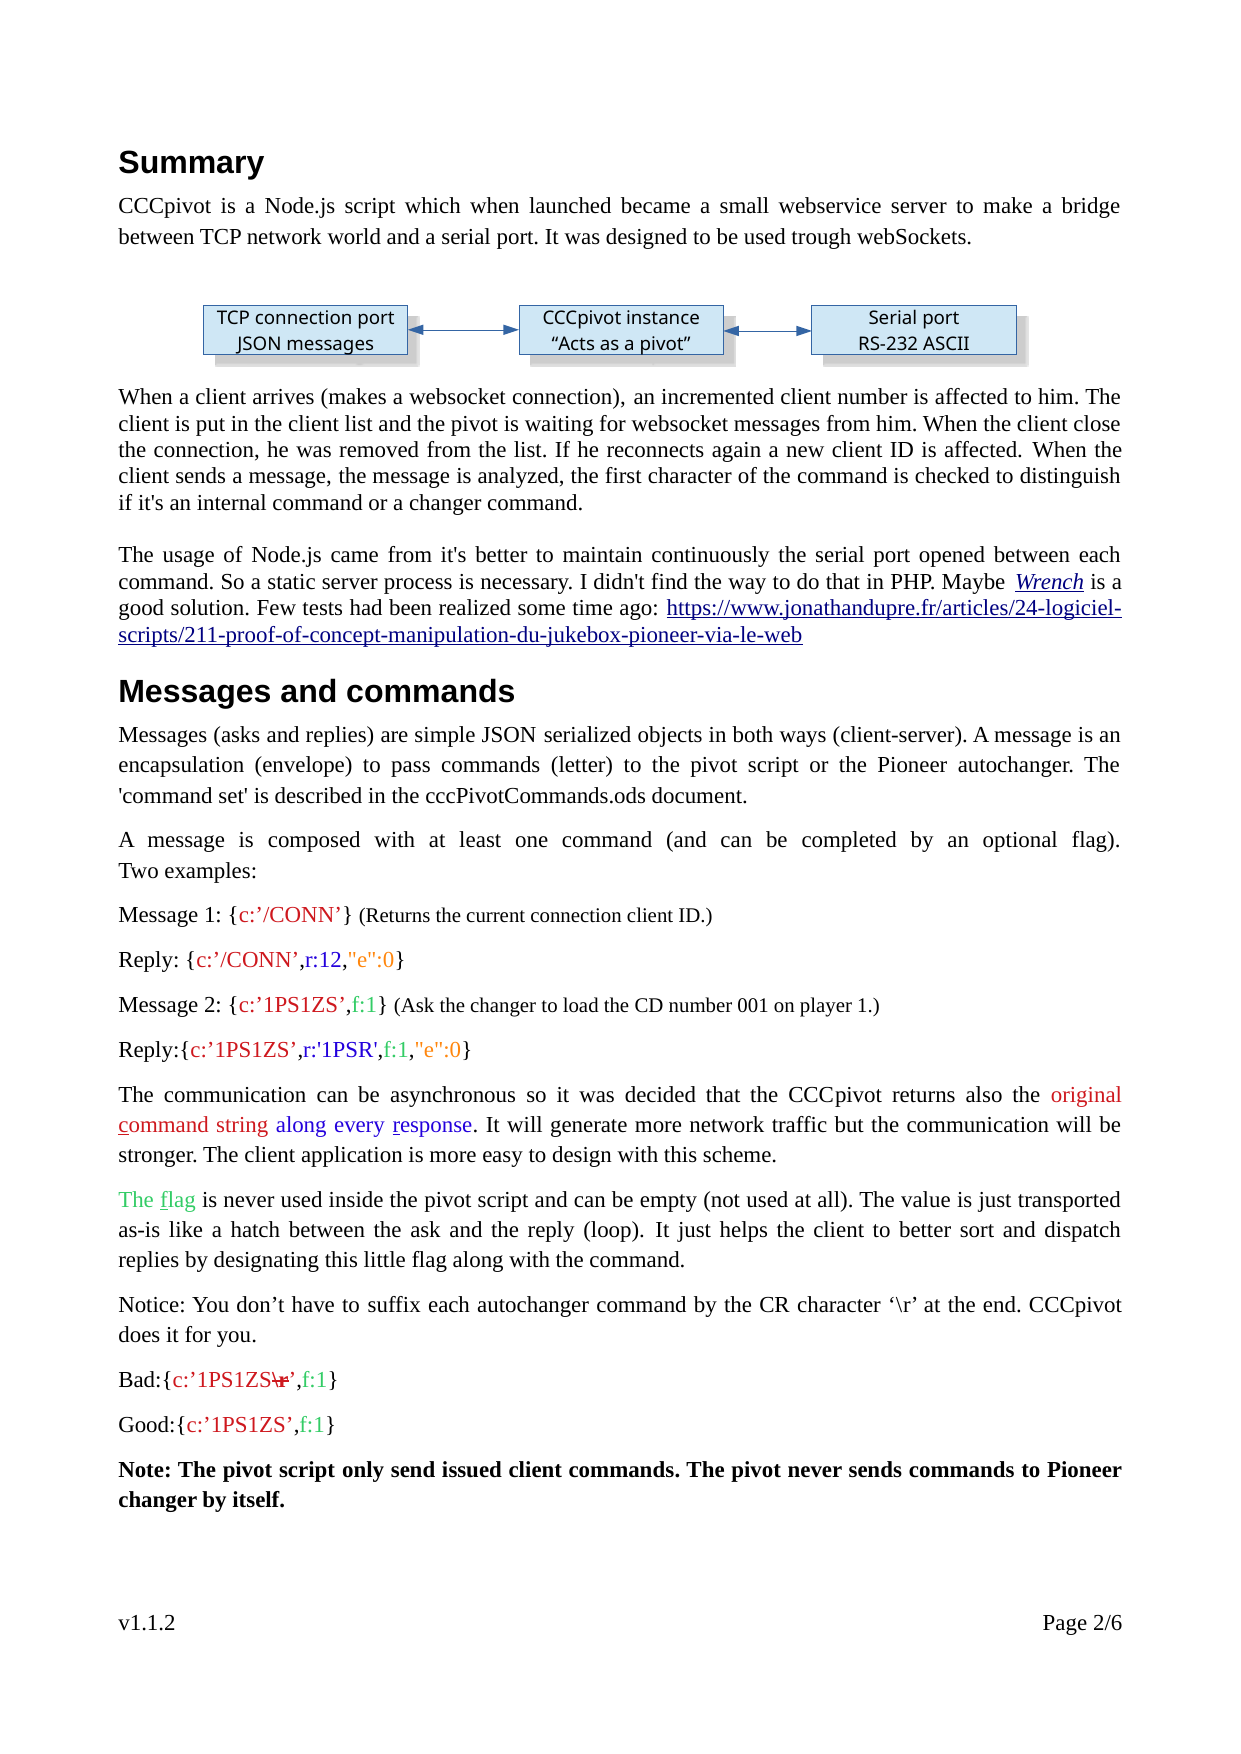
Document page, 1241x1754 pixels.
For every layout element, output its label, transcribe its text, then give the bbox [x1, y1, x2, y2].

text Reply:{c:’1PS1ZS’,r:'1PSR',f:1,"e":0} [118, 1036, 1122, 1062]
text When a client arrives (makes a websocket connection), an incremented client number is affected to him. The client is put in the client list and the pivot is waiting for websocket messages from him. When the client close the connection, he was removed from the list. If he reconnects again a new client ID is affected. When the client sends a message, the message is analyzed, the first character of the command is checked to distinguish if it's an internal command or a changer command. [118, 383, 1122, 515]
subtitle Summary [118, 143, 1122, 180]
text CCCpivot is a Node.js script which when launched became a small webservice server to make a bridge between TCP network world and a serial port. It was designed to be used trough webSockets. [118, 192, 1122, 249]
text The communication can be asynchronous so it was decided that the CCCpivot returns also the original command string along every response. It will generate more network traffic but the communication will be stronger. The client application is more easy to design with this scheme. [118, 1081, 1122, 1167]
text Messages (asks and replies) are simple JSON serialized objects in both ways (client-server). A message is an encapsulation (envelope) to pass commands (letter) to the pivot script or the Pioneer autochanger. The 'command set' is described in the cccPivotCommands.ods document. [118, 721, 1122, 808]
text The usage of Node.js came from it's better to maintain continuously the serial port opened between each command. So a static server process is necessary. I didn't find the way to do that in PHP. Maybe Wrench is a good solution. Few tests had been realized some time ago: https://www.jonathandupre.fr/articles/24-logiciel-scripts/211-proof-of-concept-manipulation-du-jukebox-pioneer-via-le-web [118, 542, 1122, 647]
text Good:{c:’1PS1ZS’,f:1} [118, 1411, 1122, 1437]
text Bad:{c:’1PS1ZS\r’,f:1} [118, 1366, 1122, 1392]
text The flag is never used inside the pivot script and can be empty (not used at all). The value is just transported as-is like a hatch between the ask and the reply (loop). It just helps the client to better sort and dispatch replies by designating this little flag along with the command. [118, 1186, 1122, 1273]
text A message is composed with at least one command (and can be completed by an optional flag). Two examples: [118, 827, 1122, 883]
text Note: The pivot script only send issued client commands. The pivot never sends commands to Pioneer changer by itself. [118, 1456, 1122, 1512]
subtitle Messages and commands [118, 672, 1122, 709]
text Notice: You don’t have to suffix each autochanger command by the CR character ‘\r’ at the end. CCCpivot does it for you. [118, 1291, 1122, 1348]
text Message 1: {c:’/CONN’} (Returns the current connection client ID.) [118, 902, 1122, 928]
text Message 2: {c:’1PS1ZS’,f:1} (Ask the changer to load the CD number 001 on player 1.) [118, 991, 1122, 1017]
text Reply: {c:’/CONN’,r:12,"e":0} [118, 946, 1122, 973]
